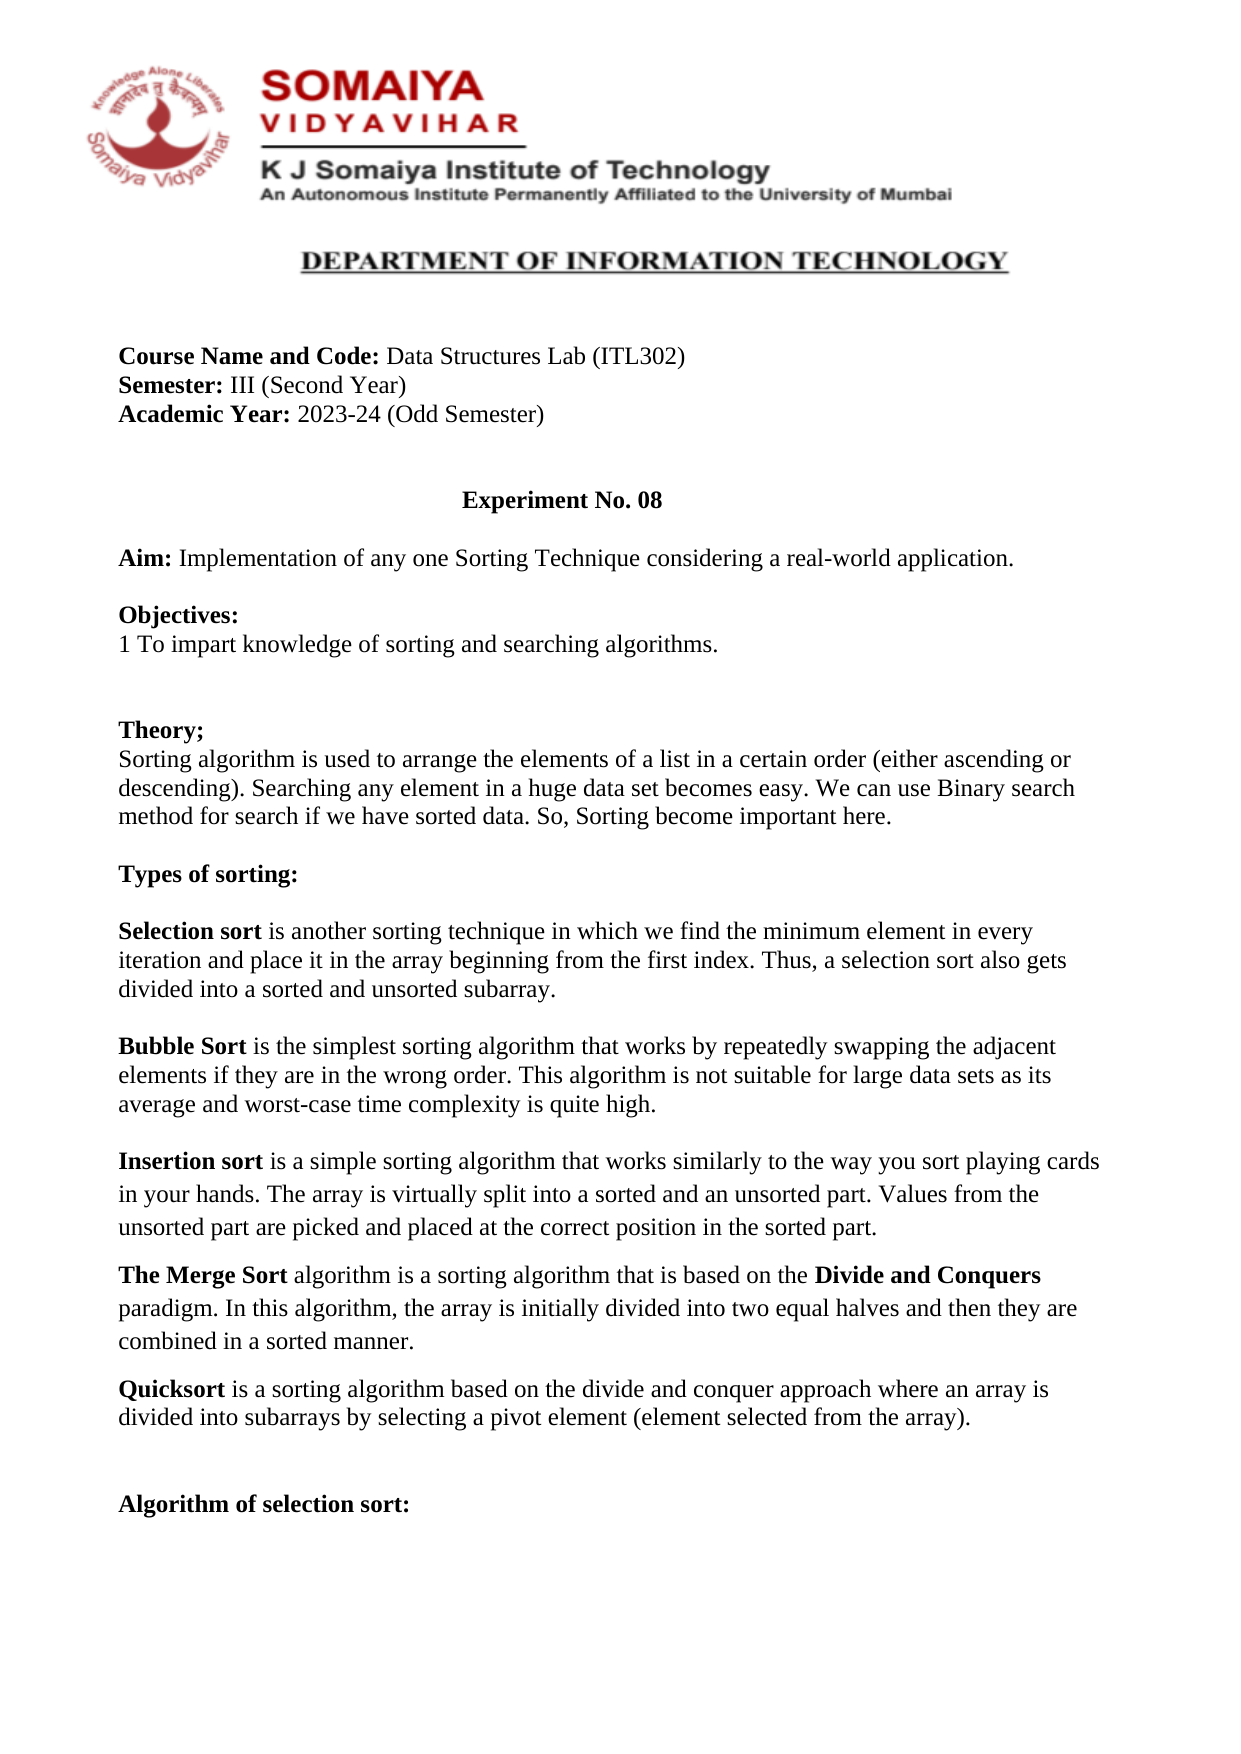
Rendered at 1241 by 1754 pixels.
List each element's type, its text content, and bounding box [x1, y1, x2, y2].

text Course Name and Code: Data Structures Lab (ITL302) [118, 341, 1122, 370]
text Objectives: [118, 600, 1122, 629]
text Types of sorting: [118, 859, 1122, 888]
text Quicksort is a sorting algorithm based on the divide and conquer approach where an array is divided into subarrays by selecting a pivot element (element selected from the array). [118, 1374, 1122, 1431]
text The Merge Sort algorithm is a sorting algorithm that is based on the Divide and Conquers paradigm. In this algorithm, the array is initially divided into two equal halves and then they are combined in a sorted manner. [118, 1260, 1122, 1355]
text Insertion sort is a simple sorting algorithm that works similarly to the way you sort playing cards in your hands. The array is virtually split into a sorted and an unsorted part. Values from the unsorted part are picked and placed at the correct position in the sorted part. [118, 1146, 1122, 1241]
text 1 To impart knowledge of sorting and searching algorithms. [118, 629, 1122, 658]
text Experiment No. 08 [118, 485, 1122, 514]
text Bubble Sort is the simplest sorting algorithm that works by repeatedly swapping the adjacent elements if they are in the wrong order. This algorithm is not suitable for large data sets as its average and worst-case time complexity is quite high. [118, 1031, 1122, 1118]
picture [0, 0, 1237, 313]
text Aim: Implementation of any one Sorting Technique considering a real-world application. [118, 543, 1122, 571]
text Semester: III (Second Year) [118, 370, 1122, 399]
text Selection sort is another sorting technique in which we find the minimum element in every iteration and place it in the array beginning from the first index. Thus, a selection sort also gets divided into a sorted and unsorted subarray. [118, 916, 1122, 1003]
text Theory; [118, 715, 1122, 744]
text Sorting algorithm is used to arrange the elements of a list in a certain order (either ascending or descending). Searching any element in a huge data set becomes easy. We can use Binary search method for search if we have sorted data. So, Sorting become important here. [118, 744, 1122, 830]
text Algorithm of selection sort: [118, 1489, 1122, 1517]
text Academic Year: 2023-24 (Odd Semester) [118, 399, 1122, 428]
